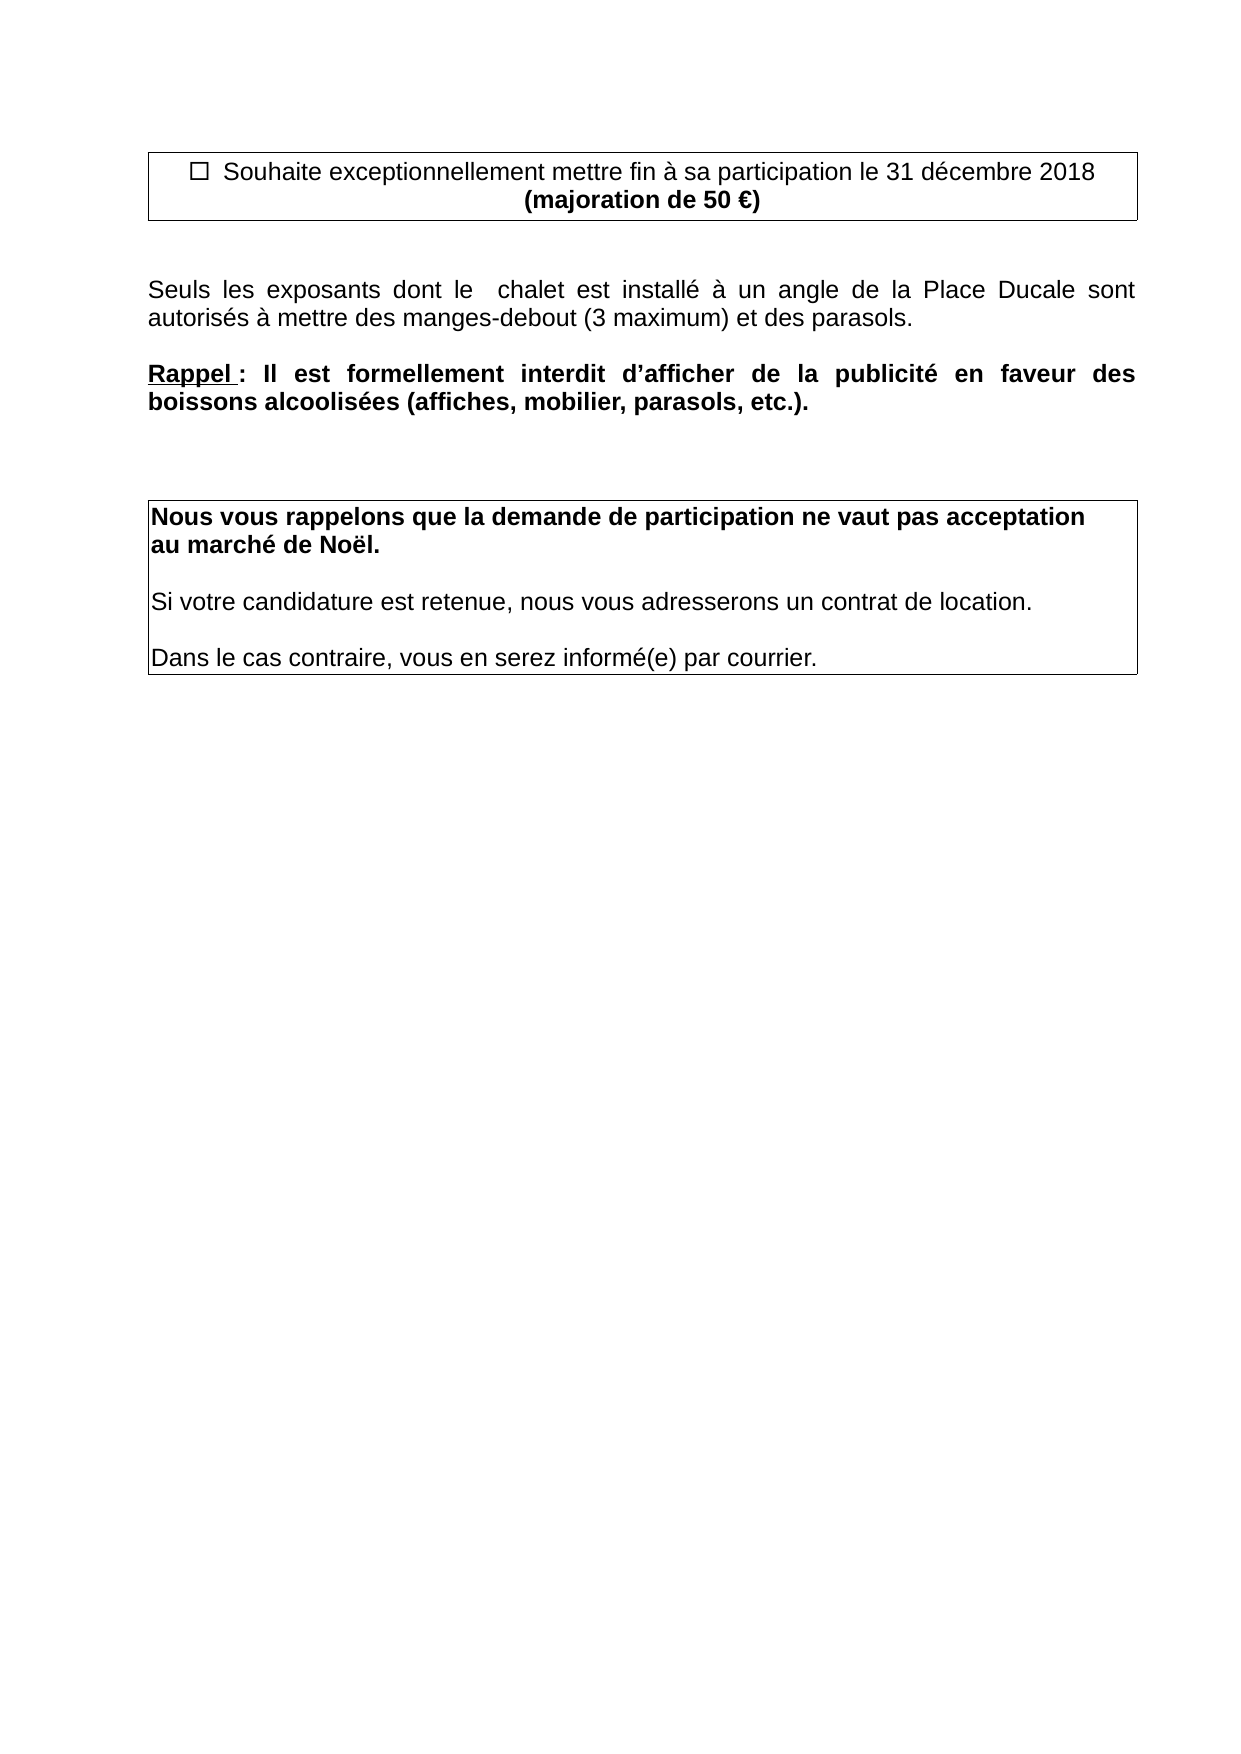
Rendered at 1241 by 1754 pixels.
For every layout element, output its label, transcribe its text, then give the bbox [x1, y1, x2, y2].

table_header  Souhaite exceptionnellement mettre fin à sa participation le 31 décembre 2018 (majoration de 50 €) [149, 153, 1137, 220]
text Nous vous rappelons que la demande de participation ne vaut pas acceptation [149, 501, 1137, 528]
text Si votre candidature est retenue, nous vous adresserons un contrat de location. [149, 584, 1137, 615]
text Rappel : Il est formellement interdit d’afficher de la publicité en faveur des boissons alcoolisées (affiches, mobilier, parasols, etc.). [148, 360, 1137, 416]
text Seuls les exposants dont le chalet est installé à un angle de la Place Ducale sont autorisés à mettre des manges-debout (3 maximum) et des parasols. [148, 276, 1137, 332]
text Dans le cas contraire, vous en serez informé(e) par courrier. [149, 640, 1137, 674]
text au marché de Noël. [149, 528, 1137, 559]
